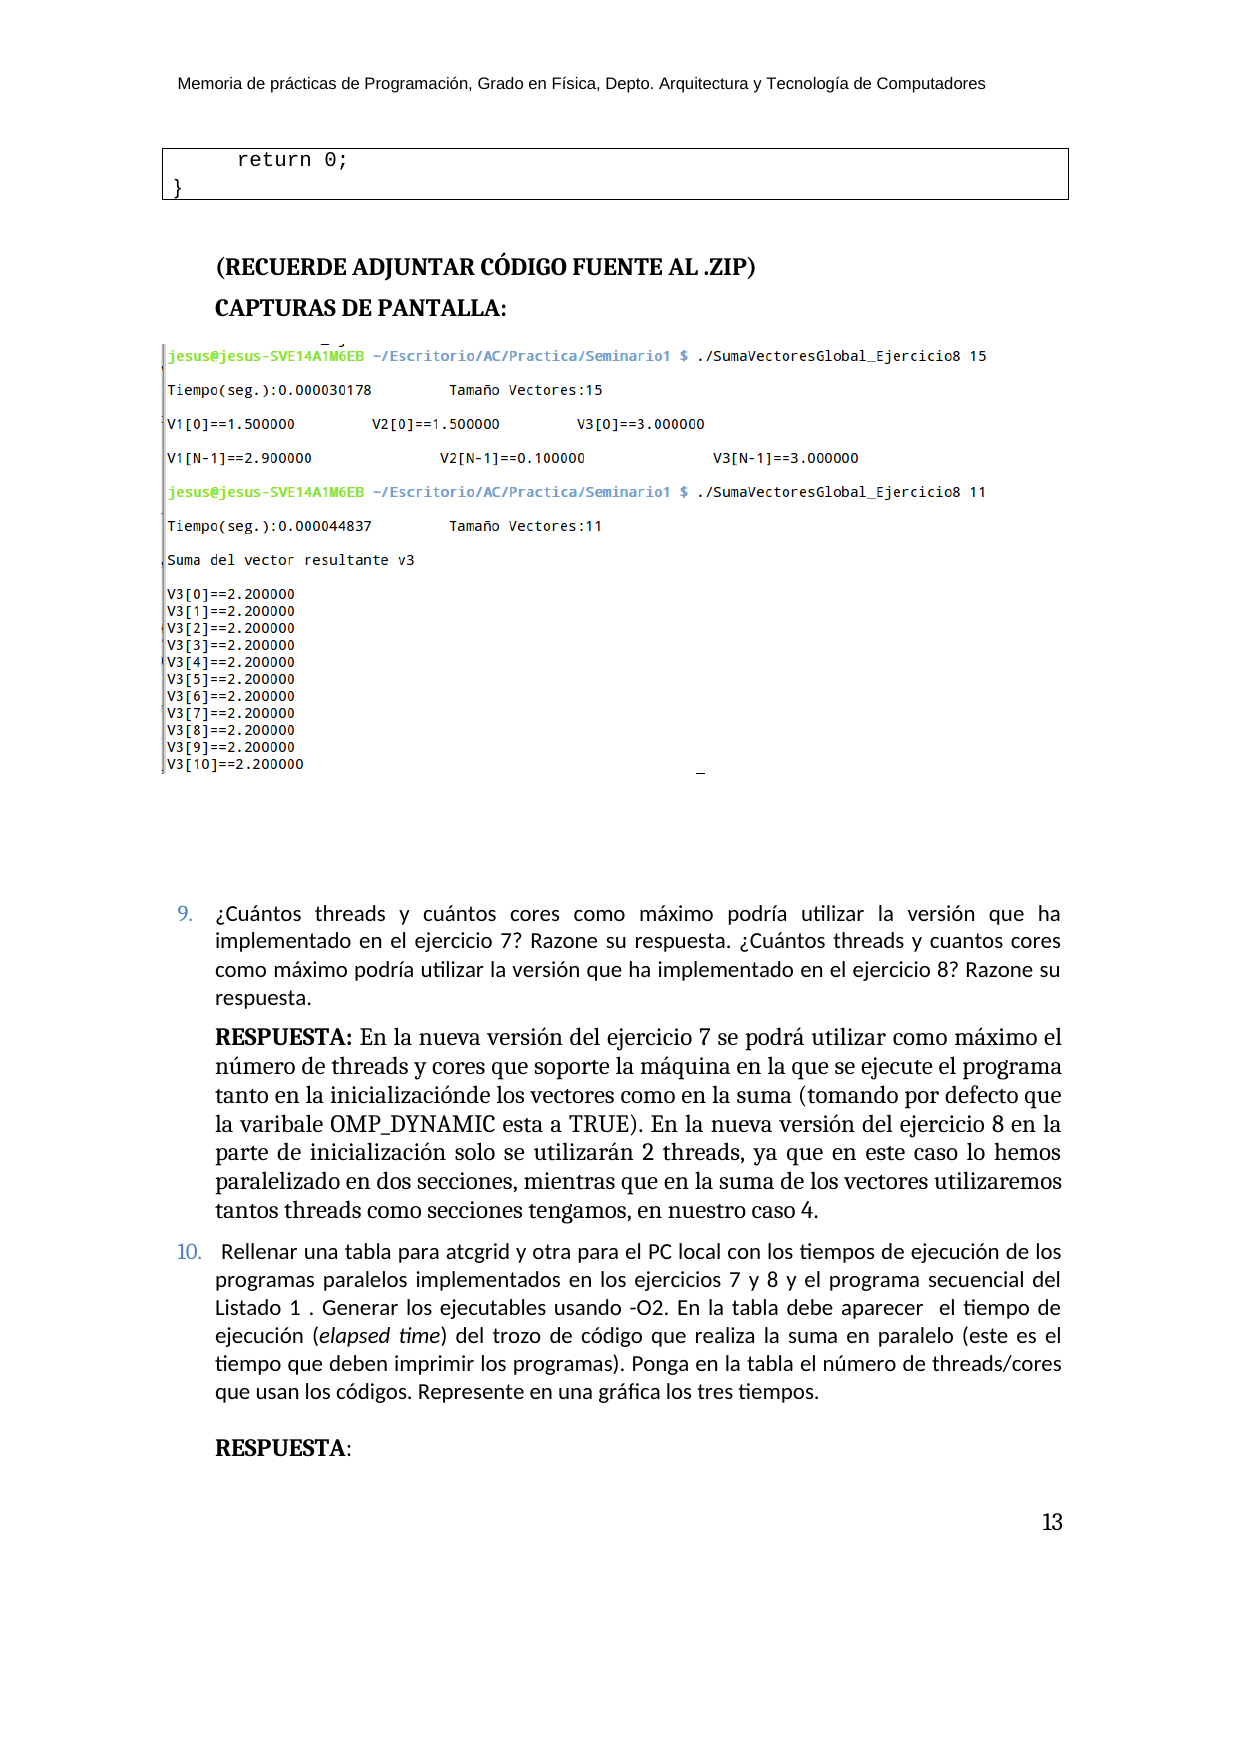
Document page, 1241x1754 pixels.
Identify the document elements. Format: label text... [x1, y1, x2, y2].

picture [161, 344, 1007, 774]
text CAPTURAS DE PANTALLA: [215, 294, 1063, 323]
text RESPUESTA: En la nueva versión del ejercicio 7 se podrá utilizar como máximo el número de threads y cores que soporte la máquina en la que se ejecute el programa tanto en la inicializaciónde los vectores como en la suma (tomando por defecto que la varibale OMP_DYNAMIC esta a TRUE). En la nueva versión del ejercicio 8 en la parte de inicialización solo se utilizarán 2 threads, ya que en este caso lo hemos paralelizado en dos secciones, mientras que en la suma de los vectores utilizaremos tantos threads como secciones tengamos, en nuestro caso 4. [215, 1023, 1063, 1224]
text RESPUESTA: [215, 1434, 1063, 1463]
list ¿Cuántos threads y cuántos cores como máximo podría utilizar la versión que ha implementado en el ejercicio 7? Razone su respuesta. ¿Cuántos threads y cuantos cores como máximo podría utilizar la versión que ha implementado en el ejercicio 8? Razone su respuesta. [177, 899, 1063, 1011]
table_header return 0; } [163, 149, 1068, 198]
text (RECUERDE ADJUNTAR CÓDIGO FUENTE AL .ZIP) [215, 253, 1063, 281]
list Rellenar una tabla para atcgrid y otra para el PC local con los tiempos de ejecución de los programas paralelos implementados en los ejercicios 7 y 8 y el programa secuencial del Listado 1 . Generar los ejecutables usando -O2. En la tabla debe aparecer el tiempo de ejecución (elapsed time) del trozo de código que realiza la suma en paralelo (este es el tiempo que deben imprimir los programas). Ponga en la tabla el número de threads/cores que usan los códigos. Represente en una gráfica los tres tiempos. [177, 1237, 1063, 1405]
